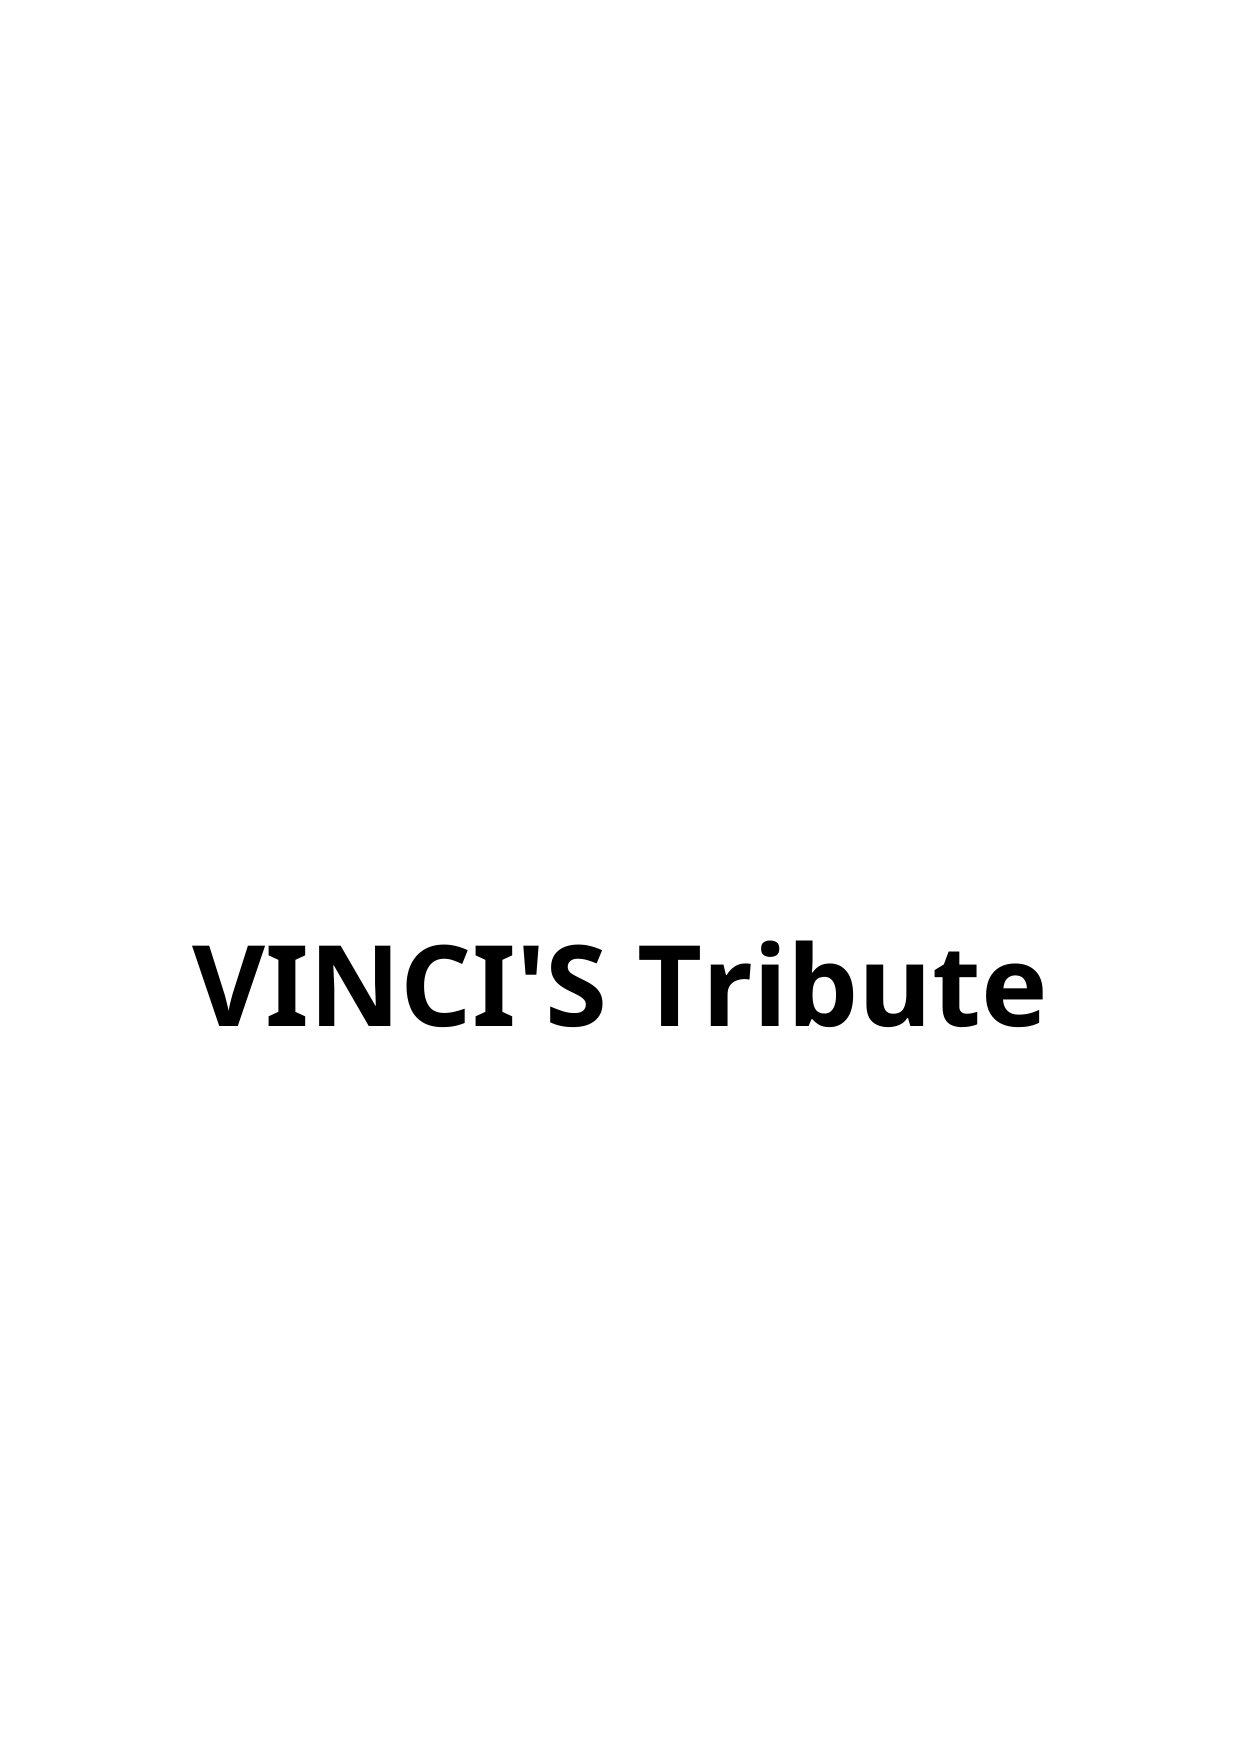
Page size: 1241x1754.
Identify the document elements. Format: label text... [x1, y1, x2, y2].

subtitle VINCI'S Tribute [118, 906, 1122, 1059]
